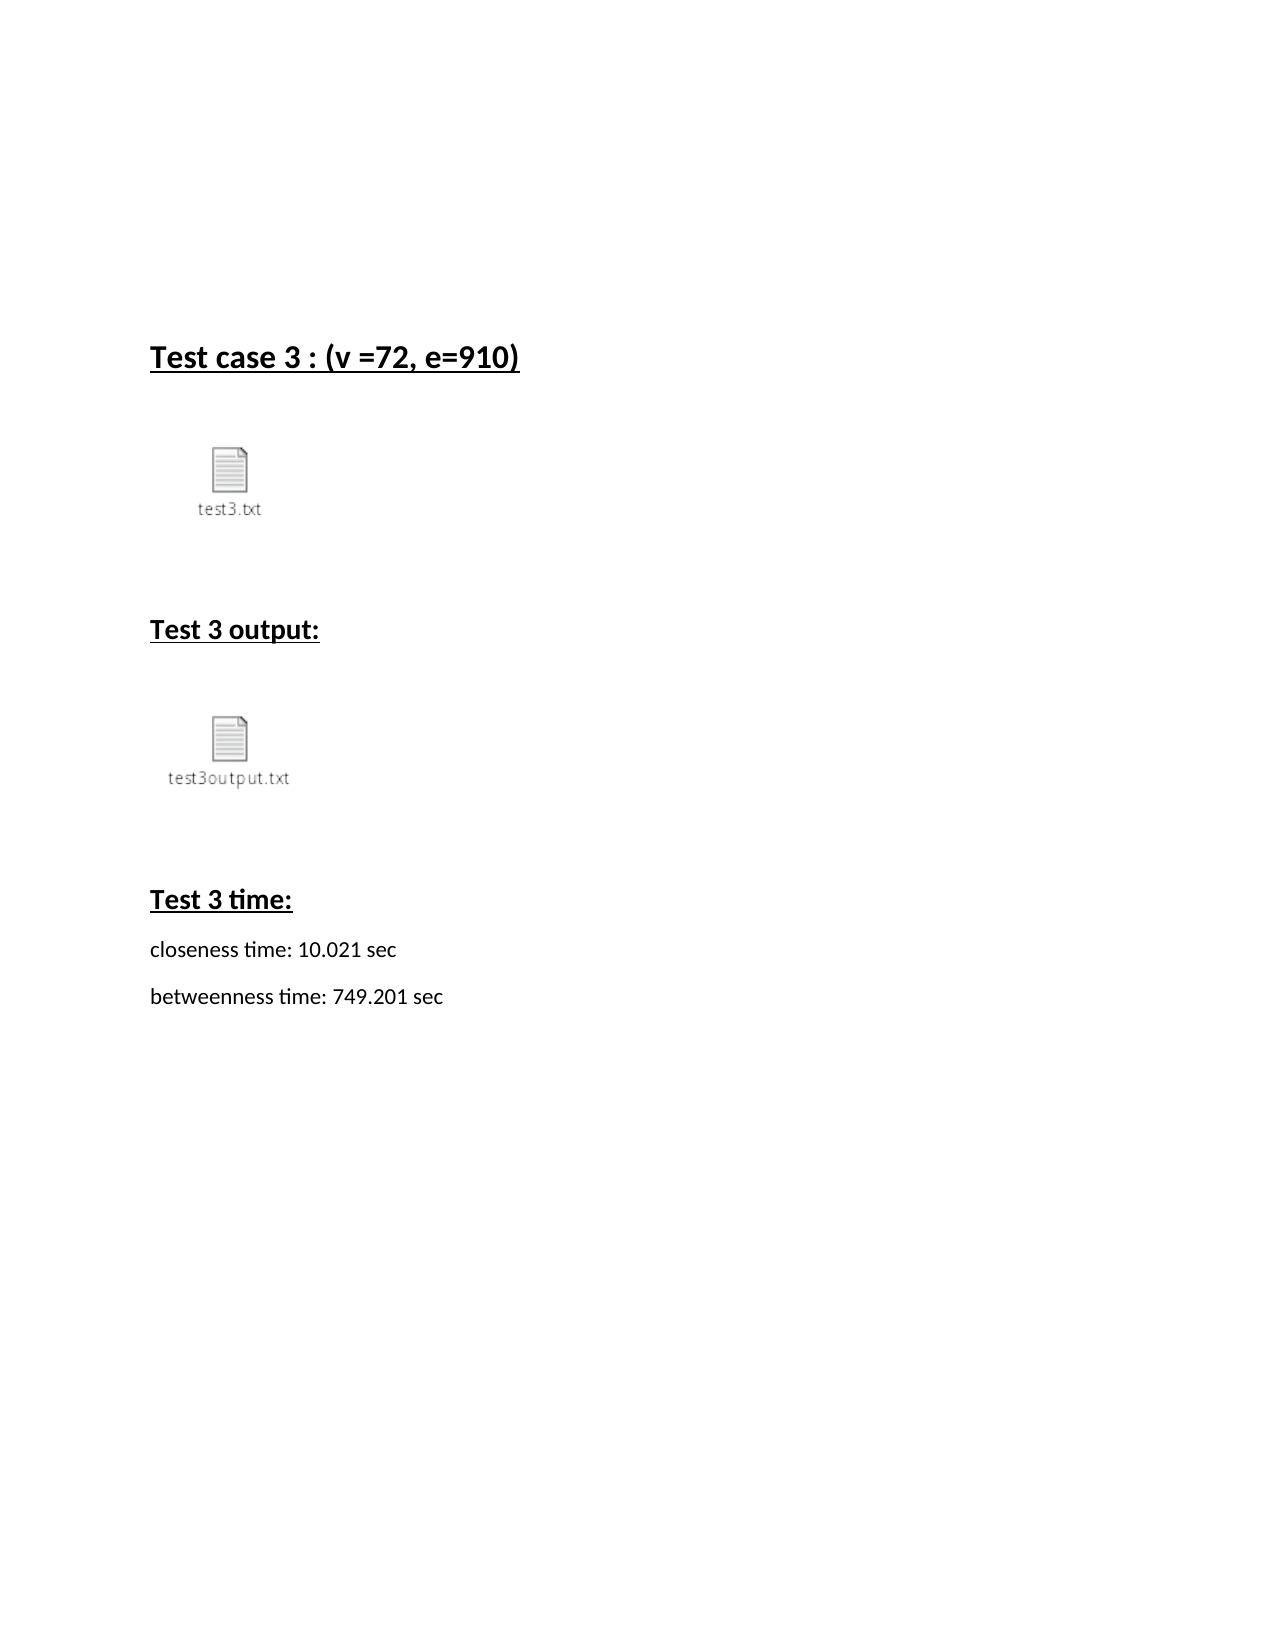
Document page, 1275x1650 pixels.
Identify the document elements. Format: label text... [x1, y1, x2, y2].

text Test 3 output: [150, 611, 1125, 647]
text Test case 3 : (v =72, e=910) [150, 336, 1125, 377]
text closeness time: 10.021 sec [150, 935, 1125, 963]
text betweenness time: 749.201 sec [150, 982, 1125, 1010]
text Test 3 time: [150, 881, 1125, 916]
